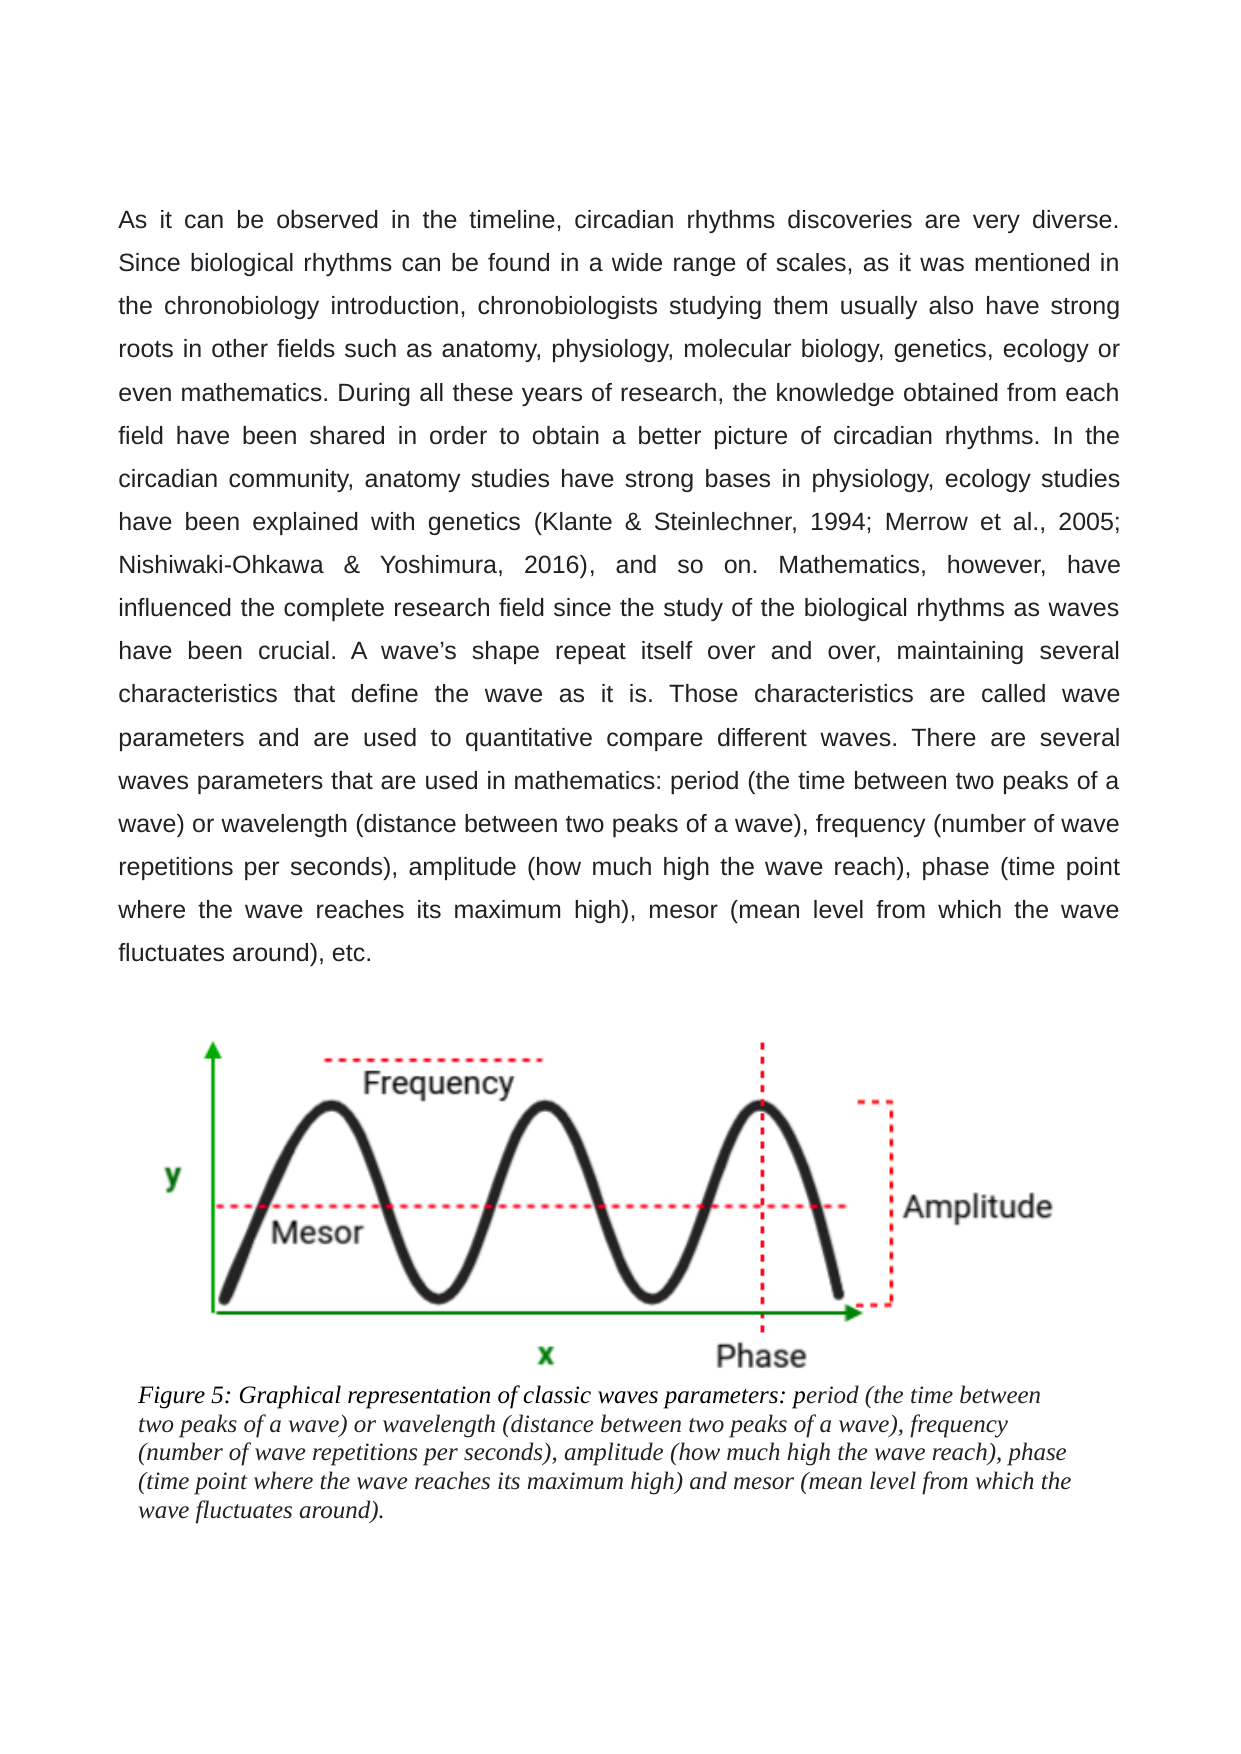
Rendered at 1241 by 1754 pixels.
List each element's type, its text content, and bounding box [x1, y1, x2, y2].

text Figure 5: Graphical representation of classic waves parameters: period (the time between two peaks of a wave) or wavelength (distance between two peaks of a wave), frequency (number of wave repetitions per seconds), amplitude (how much high the wave reach), phase (time point where the wave reaches its maximum high) and mesor (mean level from which the wave fluctuates around). [138, 1031, 1083, 1524]
text As it can be observed in the timeline, circadian rhythms discoveries are very diverse. Since biological rhythms can be found in a wide range of scales, as it was mentioned in the chronobiology introduction, chronobiologists studying them usually also have strong roots in other fields such as anatomy, physiology, molecular biology, genetics, ecology or even mathematics. During all these years of research, the knowledge obtained from each field have been shared in order to obtain a better picture of circadian rhythms. In the circadian community, anatomy studies have strong bases in physiology, ecology studies have been explained with genetics (Klante & Steinlechner, 1994; Merrow et al., 2005; Nishiwaki-Ohkawa & Yoshimura, 2016)⁠, and so on. Mathematics, however, have influenced the complete research field since the study of the biological rhythms as waves have been crucial. A wave’s shape repeat itself over and over, maintaining several characteristics that define the wave as it is. Those characteristics are called wave parameters and are used to quantitative compare different waves. There are several waves parameters that are used in mathematics: period (the time between two peaks of a wave) or wavelength (distance between two peaks of a wave), frequency (number of wave repetitions per seconds), amplitude (how much high the wave reach), phase (time point where the wave reaches its maximum high), mesor (mean level from which the wave fluctuates around), etc. [118, 205, 1122, 967]
picture [356, 1264, 912, 1381]
